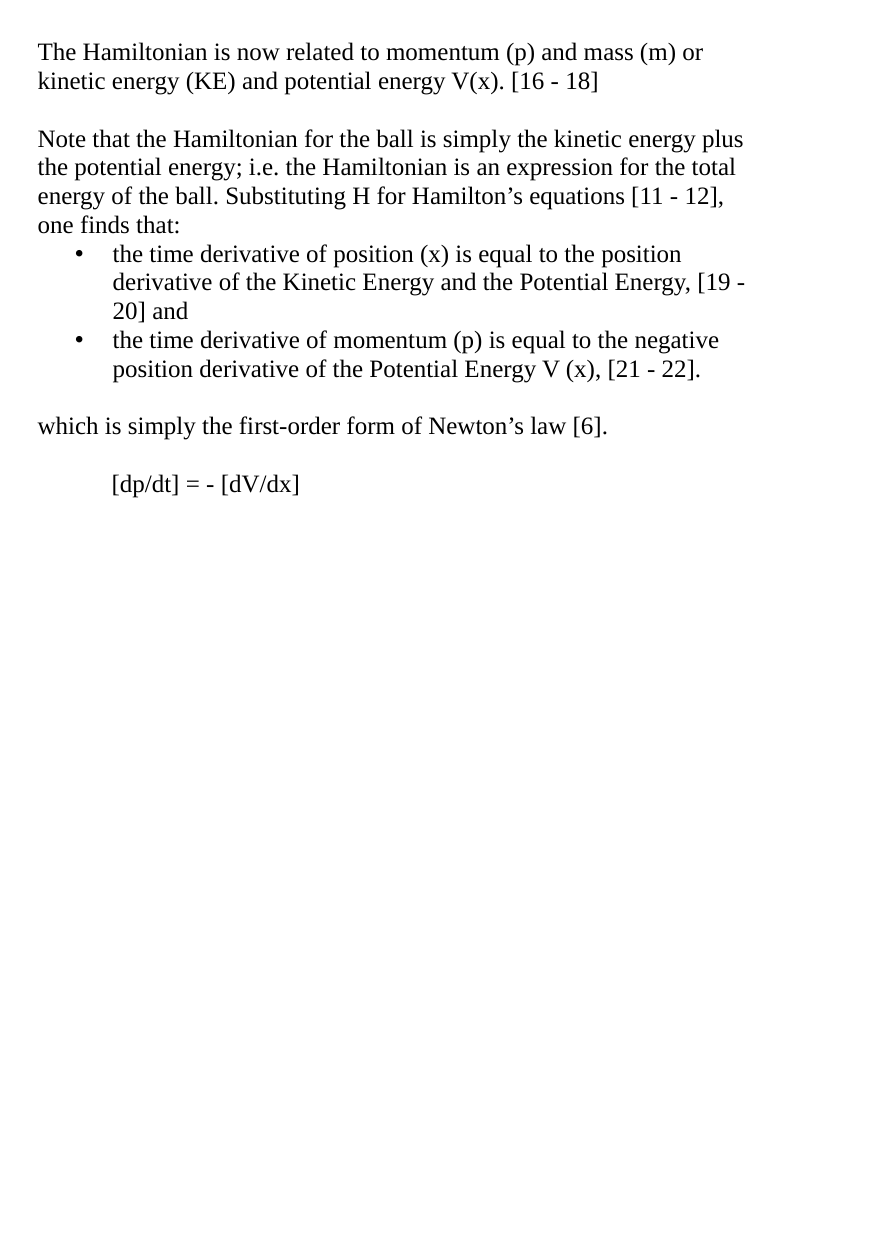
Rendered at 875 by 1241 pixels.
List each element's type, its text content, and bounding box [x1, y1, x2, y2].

text The Hamiltonian is now related to momentum (p) and mass (m) or kinetic energy (KE) and potential energy V(x). [16 - 18] [37, 37, 762, 95]
text [dp/dt] = - [dV/dx] [37, 469, 762, 497]
list the time derivative of momentum (p) is equal to the negative position derivative of the Potential Energy V (x), [21 - 22]. [75, 325, 762, 382]
list the time derivative of position (x) is equal to the position derivative of the Kinetic Energy and the Potential Energy, [19 - 20] and [75, 239, 762, 325]
text which is simply the first-order form of Newton’s law [6]. [37, 411, 762, 440]
text Note that the Hamiltonian for the ball is simply the kinetic energy plus the potential energy; i.e. the Hamiltonian is an expression for the total energy of the ball. Substituting H for Hamilton’s equations [11 - 12], one finds that: [37, 124, 762, 239]
